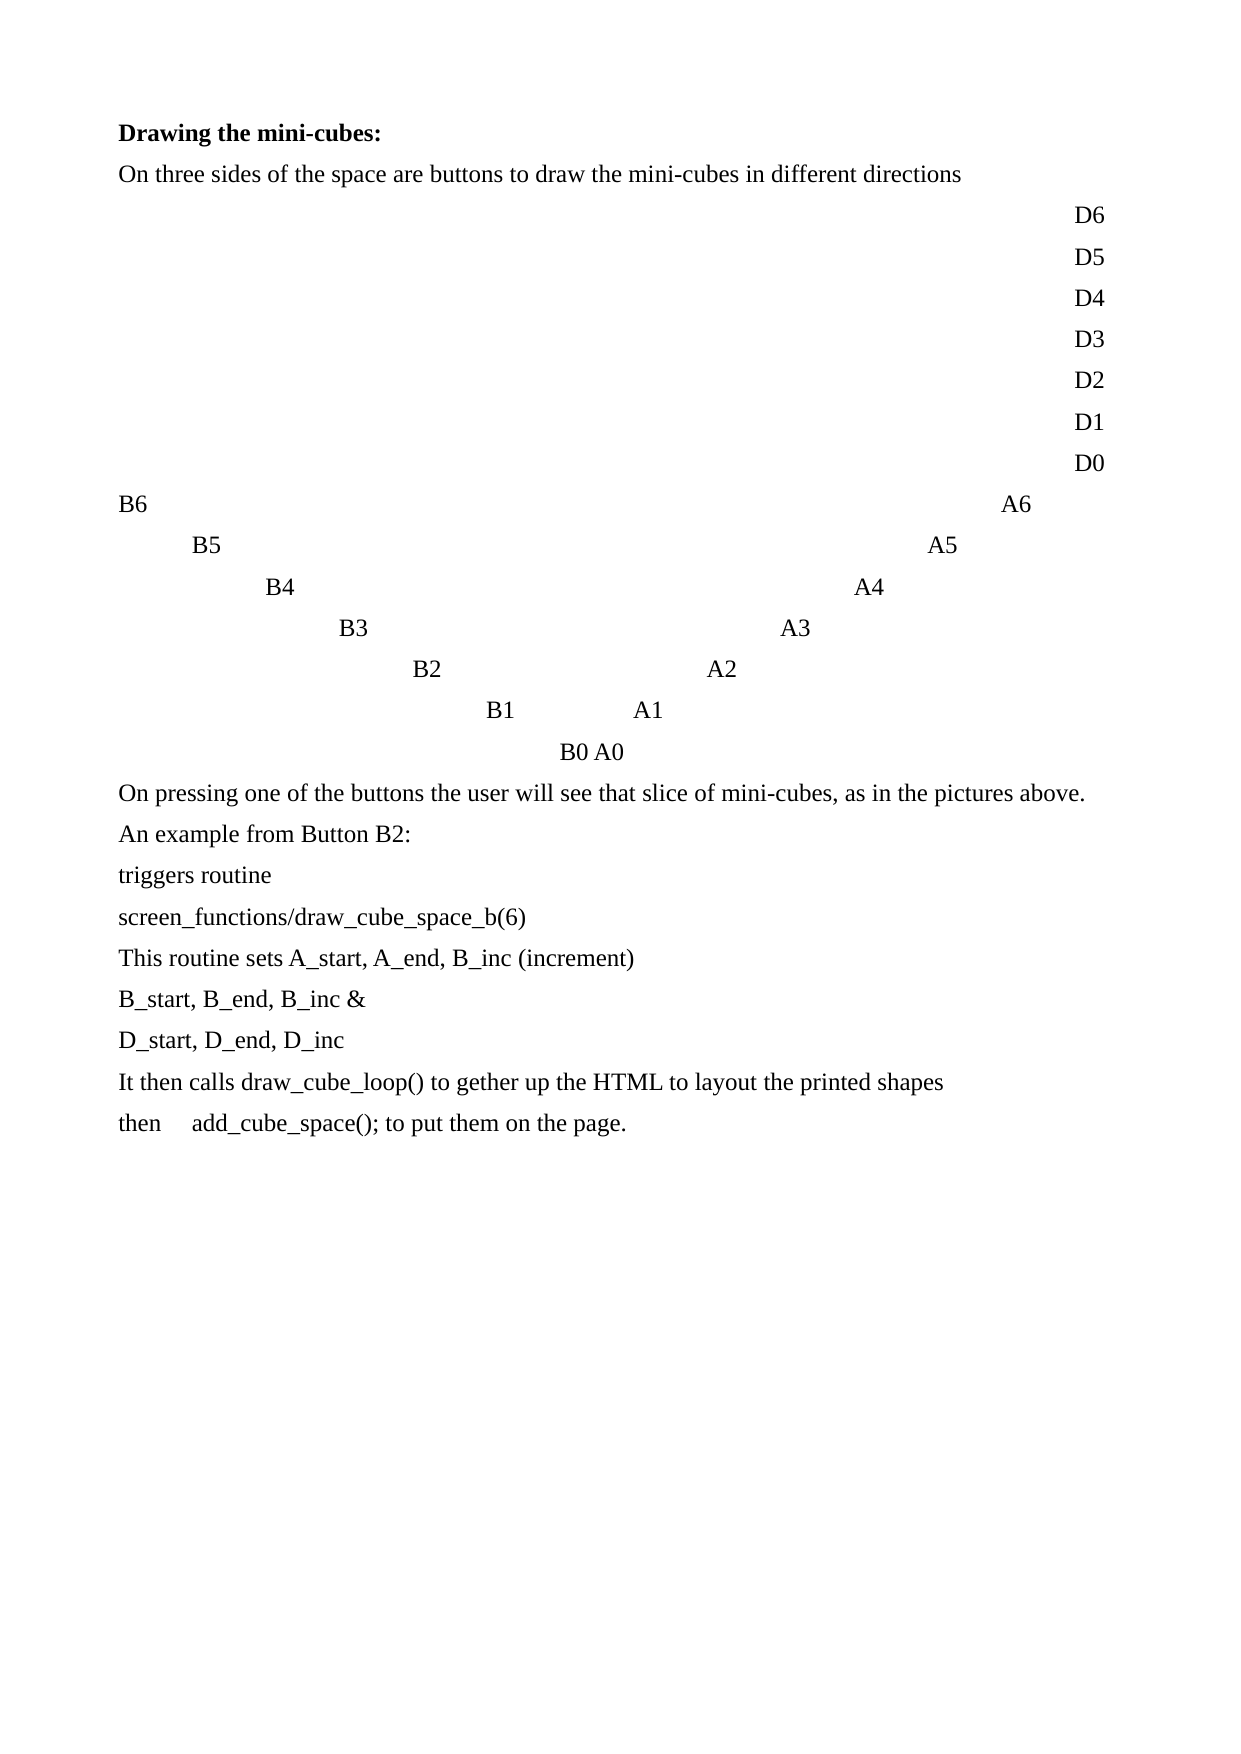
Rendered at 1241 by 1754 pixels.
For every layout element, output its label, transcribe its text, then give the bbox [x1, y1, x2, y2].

text B_start, B_end, B_inc & [118, 984, 1122, 1013]
text On pressing one of the buttons the user will see that slice of mini-cubes, as in the pictures above. [118, 778, 1122, 807]
text B6 A6 [118, 489, 1122, 518]
text triggers routine [118, 861, 1122, 889]
text It then calls draw_cube_loop() to gether up the HTML to layout the printed shapes [118, 1067, 1122, 1096]
text This routine sets A_start, A_end, B_inc (increment) [118, 943, 1122, 972]
text D0 [118, 448, 1122, 477]
text D4 [118, 283, 1122, 312]
text B4 A4 [118, 572, 1122, 601]
text On three sides of the space are buttons to draw the mini-cubes in different directions [118, 159, 1122, 188]
text D2 [118, 366, 1122, 394]
text B0 A0 [118, 737, 1122, 766]
text D_start, D_end, D_inc [118, 1026, 1122, 1054]
text D1 [118, 407, 1122, 436]
text Drawing the mini-cubes: [118, 118, 1122, 147]
text B3 A3 [118, 613, 1122, 642]
text D3 [118, 324, 1122, 353]
text D6 [118, 201, 1122, 229]
text then add_cube_space(); to put them on the page. [118, 1108, 1122, 1137]
text B2 A2 [118, 654, 1122, 683]
text screen_functions/draw_cube_space_b(6) [118, 902, 1122, 931]
text B5 A5 [118, 531, 1122, 559]
text An example from Button B2: [118, 819, 1122, 848]
text B1 A1 [118, 696, 1122, 724]
text D5 [118, 242, 1122, 271]
